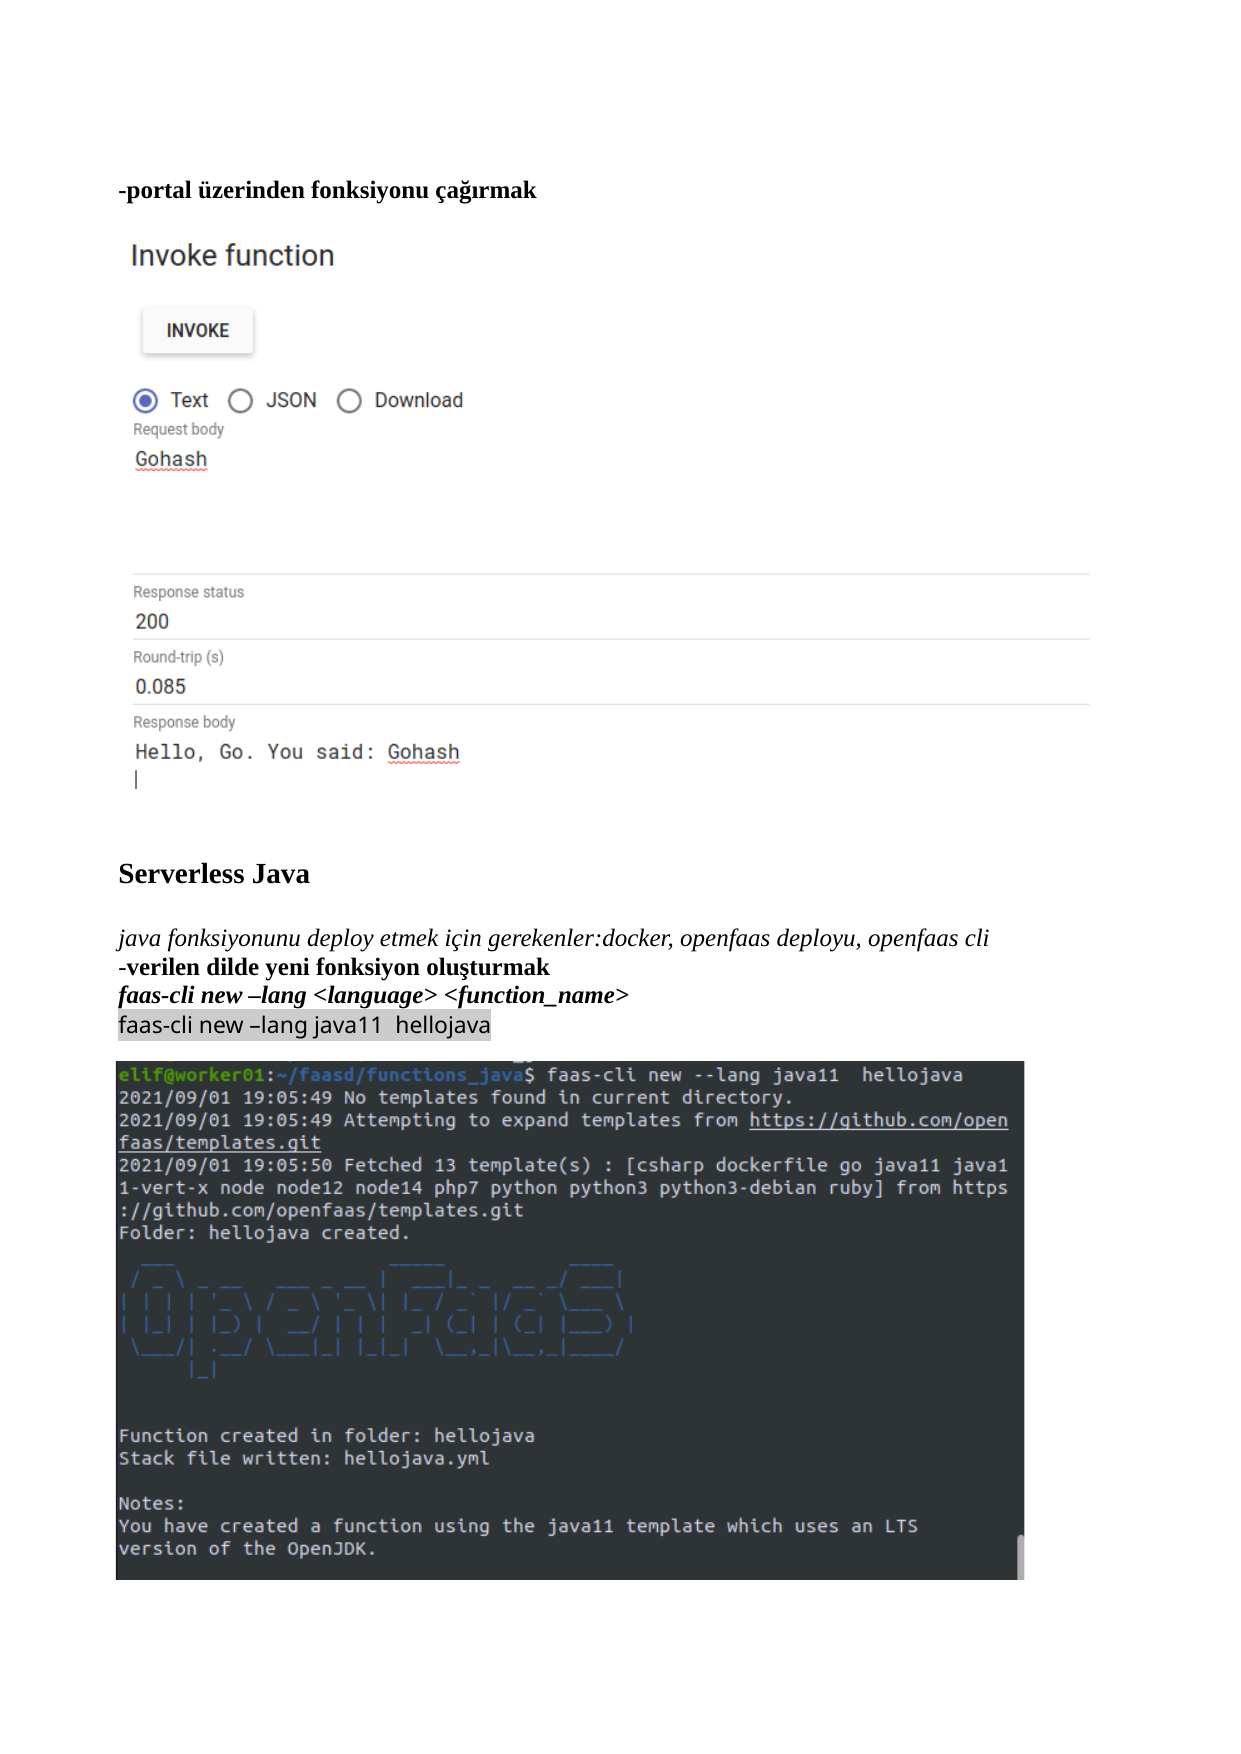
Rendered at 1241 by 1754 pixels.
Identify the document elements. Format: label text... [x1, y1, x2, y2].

text faas-cli new –lang <language> <function_name> [118, 981, 1122, 1009]
text Serverless Java [118, 856, 1122, 889]
picture [115, 1061, 1025, 1580]
text java fonksiyonunu deploy etmek için gerekenler:docker, openfaas deployu, openfaas cli [118, 923, 1122, 952]
text -verilen dilde yeni fonksiyon oluşturmak [118, 952, 1122, 981]
text -portal üzerinden fonksiyonu çağırmak [118, 176, 1122, 204]
picture [113, 222, 1090, 789]
text faas-cli new –lang java11 hellojava [118, 1009, 1122, 1041]
